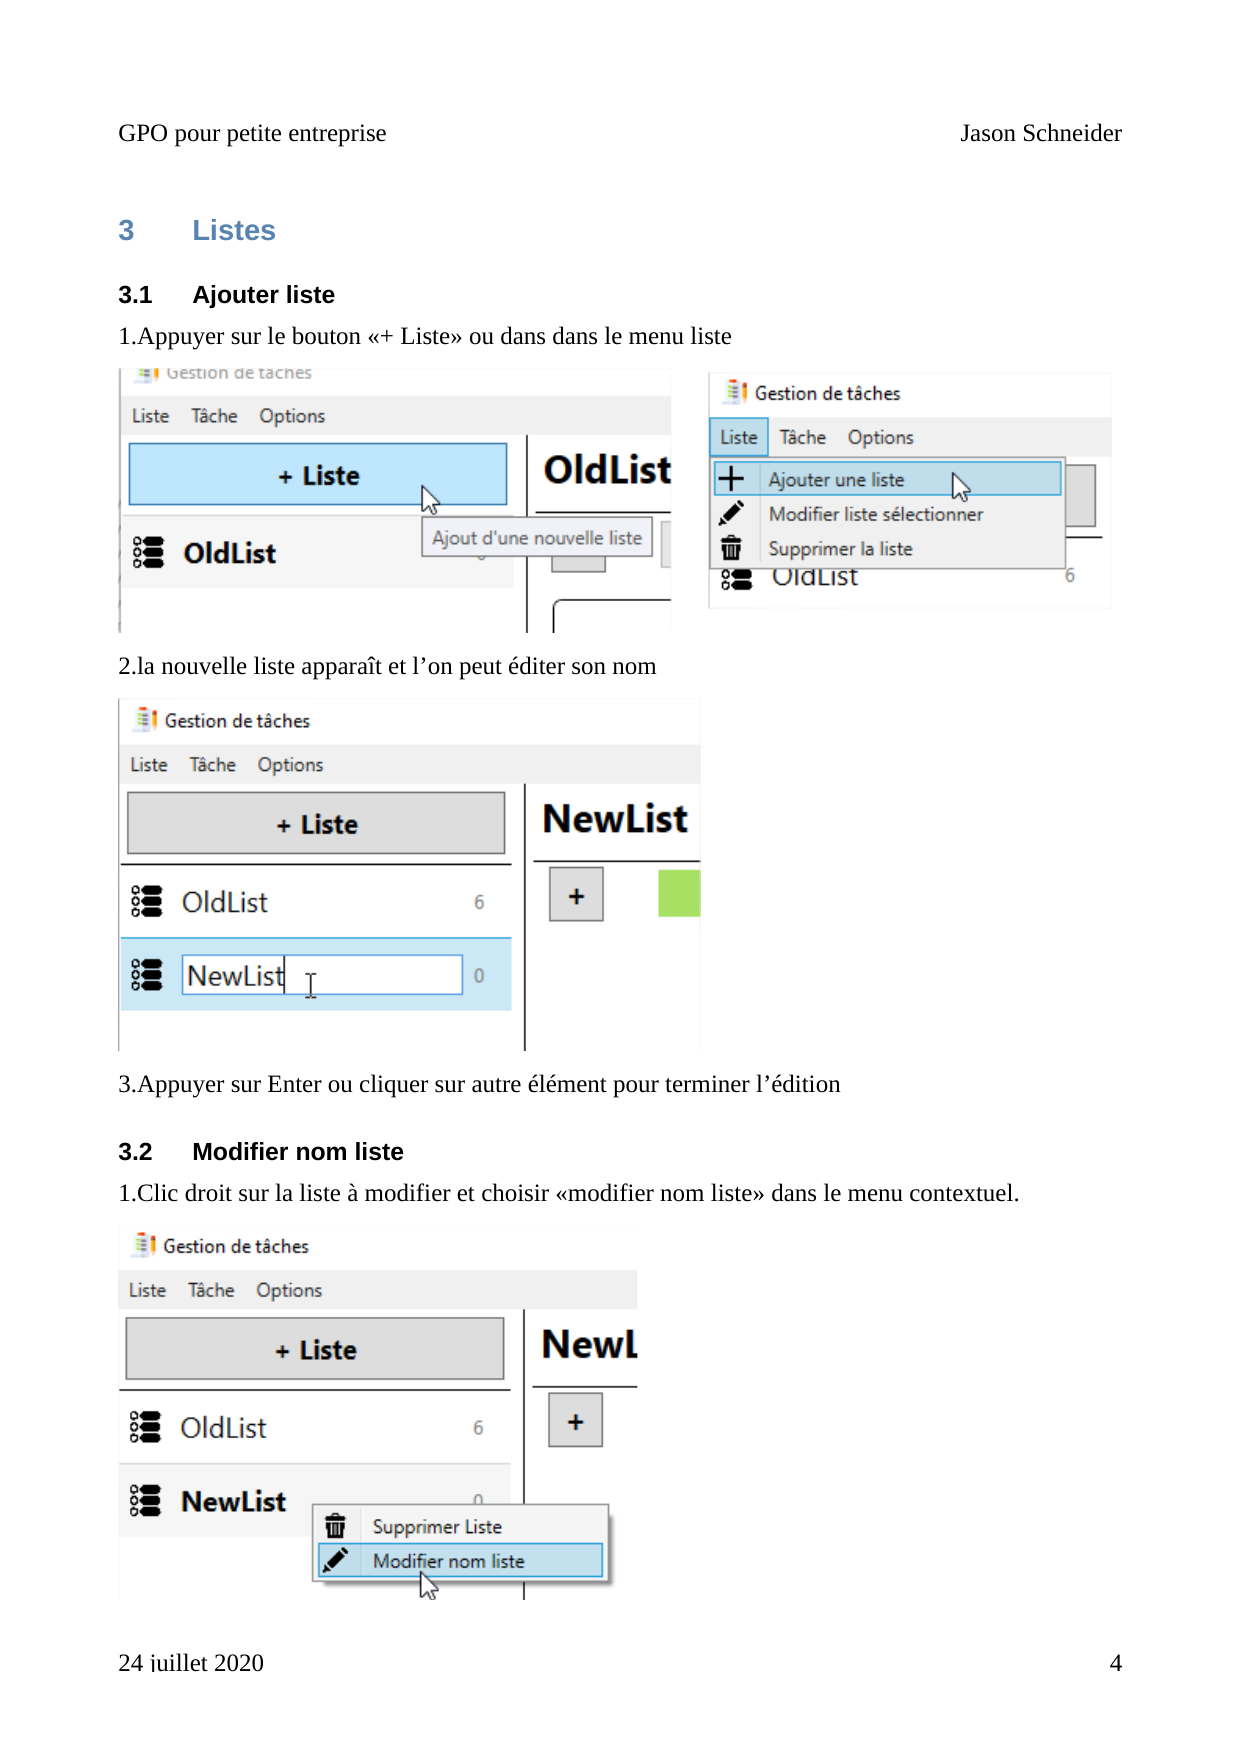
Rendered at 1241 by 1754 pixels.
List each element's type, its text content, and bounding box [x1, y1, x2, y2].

text 1.Clic droit sur la liste à modifier et choisir «modifier nom liste» dans le menu contextuel. [118, 1178, 1122, 1207]
subtitle Modifier nom liste [118, 1137, 1122, 1166]
picture [708, 372, 1112, 609]
picture [118, 368, 672, 633]
subtitle Ajouter liste [118, 280, 1122, 309]
picture [118, 698, 701, 1051]
text 3.Appuyer sur Enter ou cliquer sur autre élément pour terminer l’édition [118, 1069, 1122, 1098]
text 2.la nouvelle liste apparaît et l’on peut éditer son nom [118, 651, 1122, 680]
subtitle Listes [118, 213, 1122, 247]
picture [118, 1226, 638, 1600]
text 1.Appuyer sur le bouton «+ Liste» ou dans dans le menu liste [118, 321, 1122, 350]
